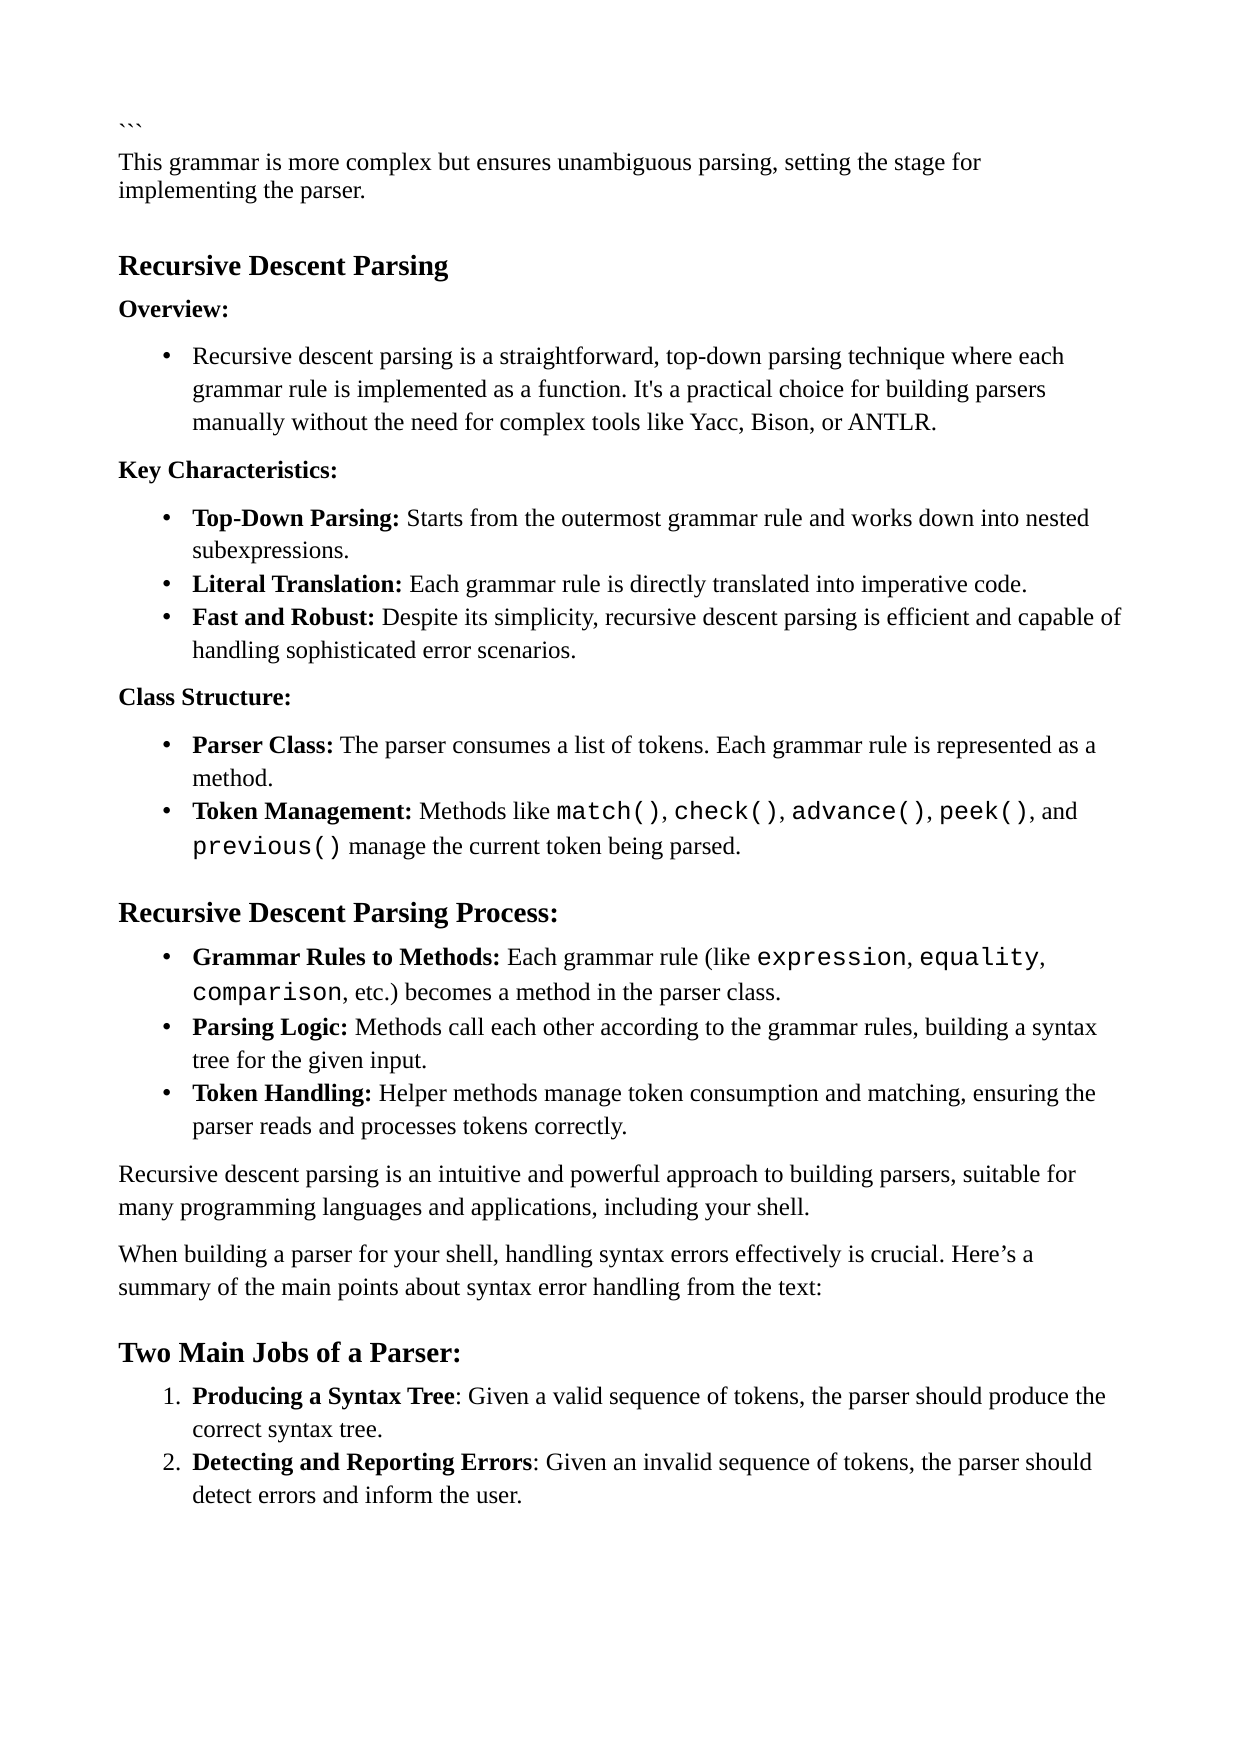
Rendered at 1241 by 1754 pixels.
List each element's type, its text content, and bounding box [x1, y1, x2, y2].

list Top-Down Parsing: Starts from the outermost grammar rule and works down into nested subexpressions. [162, 503, 1122, 564]
text This grammar is more complex but ensures unambiguous parsing, setting the stage for implementing the parser. [118, 147, 1122, 204]
list Literal Translation: Each grammar rule is directly translated into imperative code. [162, 569, 1122, 597]
list Recursive descent parsing is a straightforward, top-down parsing technique where each grammar rule is implemented as a function. It's a practical choice for building parsers manually without the need for complex tools like Yacc, Bison, or ANTLR. [162, 341, 1122, 436]
subtitle Recursive Descent Parsing Process: [118, 896, 1122, 929]
list Producing a Syntax Tree: Given a valid sequence of tokens, the parser should produce the correct syntax tree. [162, 1381, 1122, 1442]
list Detecting and Reporting Errors: Given an invalid sequence of tokens, the parser should detect errors and inform the user. [162, 1447, 1122, 1508]
text Overview: [118, 294, 1122, 322]
list Parser Class: The parser consumes a list of tokens. Each grammar rule is represented as a method. [162, 730, 1122, 792]
text Recursive descent parsing is an intuitive and powerful approach to building parsers, suitable for many programming languages and applications, including your shell. [118, 1159, 1122, 1221]
text When building a parser for your shell, handling syntax errors effectively is crucial. Here’s a summary of the main points about syntax error handling from the text: [118, 1239, 1122, 1301]
list Token Management: Methods like match(), check(), advance(), peek(), and previous() manage the current token being parsed. [162, 796, 1122, 862]
text Class Structure: [118, 682, 1122, 711]
text Key Characteristics: [118, 455, 1122, 484]
subtitle Two Main Jobs of a Parser: [118, 1335, 1122, 1368]
list Parsing Logic: Methods call each other according to the grammar rules, building a syntax tree for the given input. [162, 1012, 1122, 1074]
list Fast and Robust: Despite its simplicity, recursive descent parsing is efficient and capable of handling sophisticated error scenarios. [162, 602, 1122, 663]
list Token Handling: Helper methods manage token consumption and matching, ensuring the parser reads and processes tokens correctly. [162, 1078, 1122, 1140]
text ``` [118, 118, 1122, 147]
subtitle Recursive Descent Parsing [118, 248, 1122, 281]
list Grammar Rules to Methods: Each grammar rule (like expression, equality, comparison, etc.) becomes a method in the parser class. [162, 942, 1122, 1008]
